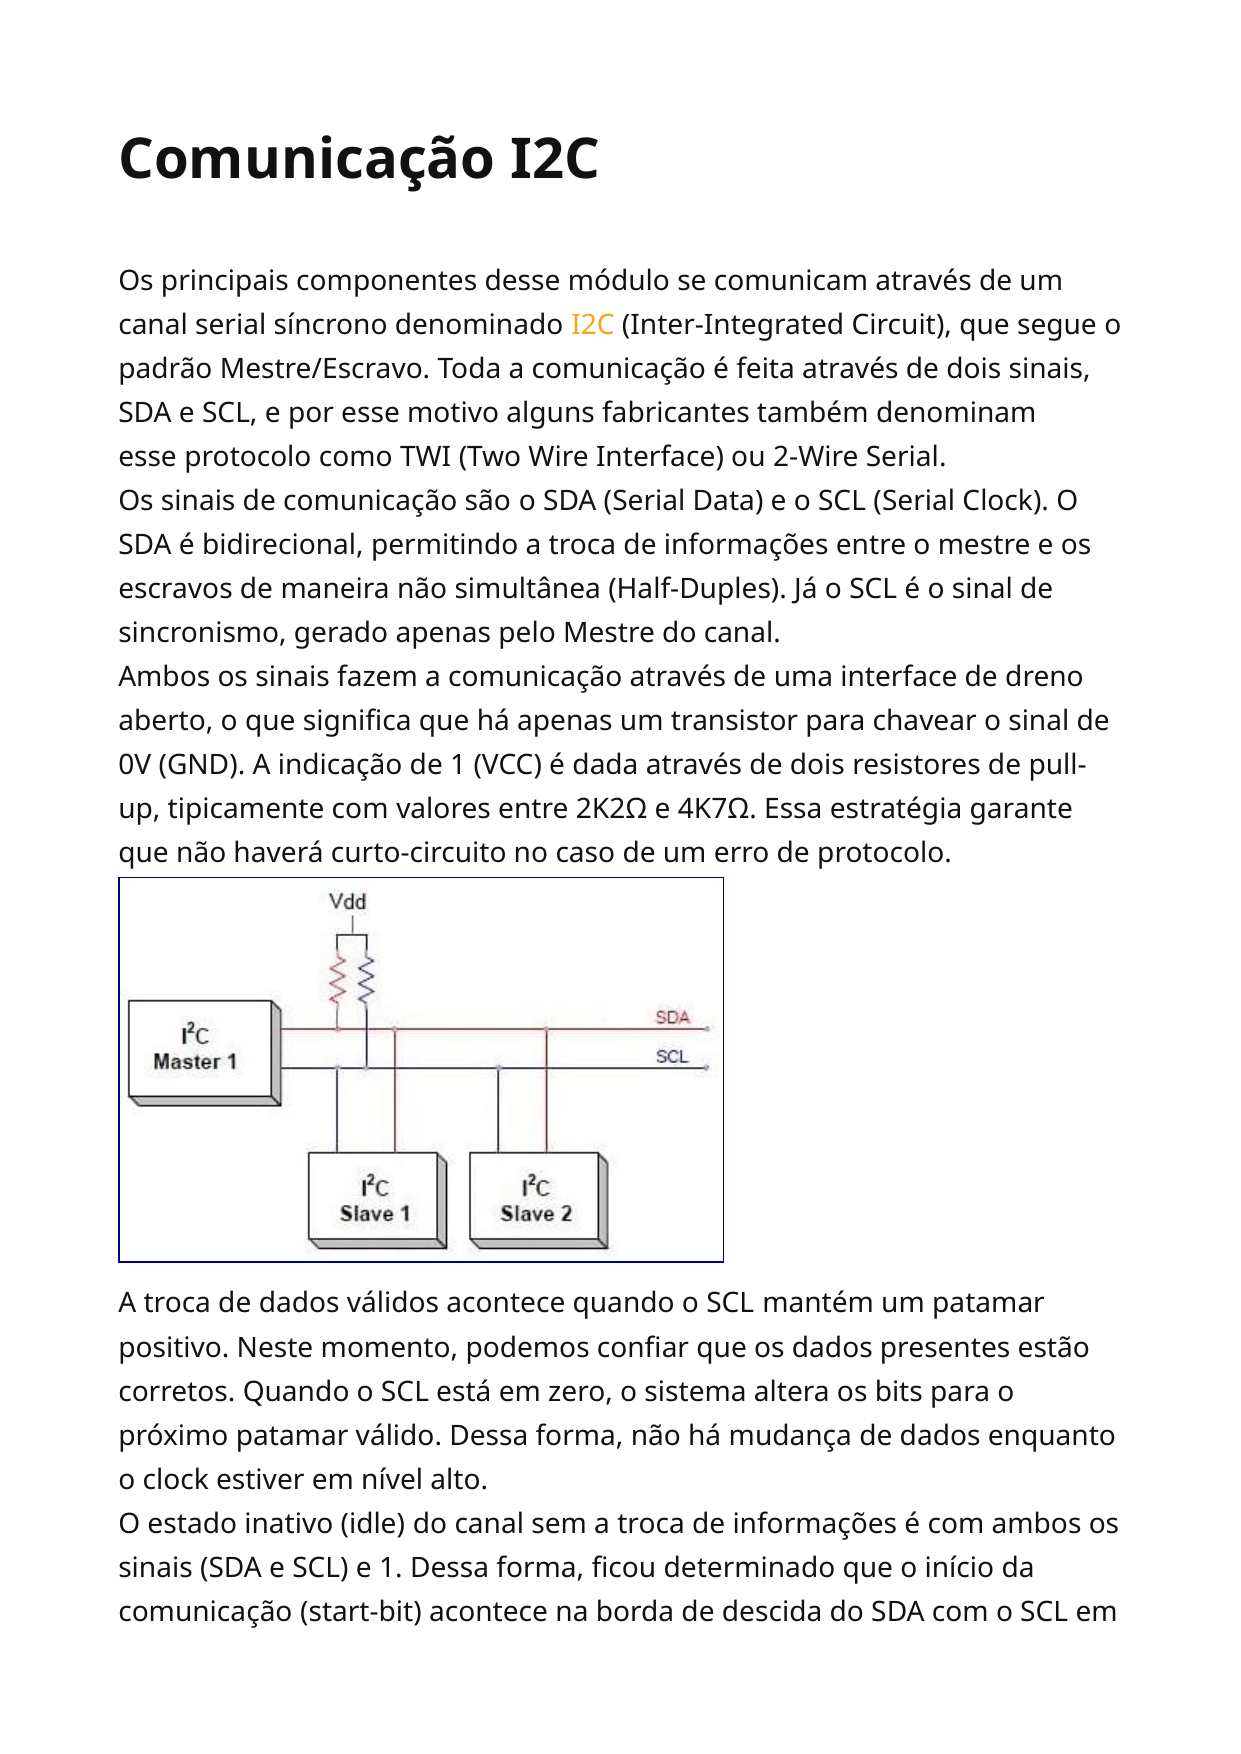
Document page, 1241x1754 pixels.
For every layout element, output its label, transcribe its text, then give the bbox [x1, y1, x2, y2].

picture [120, 878, 723, 1261]
text Os sinais de comunicação são o SDA (Serial Data) e o SCL (Serial Clock). O SDA é bidirecional, permitindo a troca de informações entre o mestre e os escravos de maneira não simultânea (Half-Duples). Já o SCL é o sinal de sincronismo, gerado apenas pelo Mestre do canal. [118, 480, 1122, 651]
subtitle Comunicação I2C [118, 118, 1122, 195]
text Os principais componentes desse módulo se comunicam através de um canal serial síncrono denominado I2C (Inter-Integrated Circuit), que segue o padrão Mestre/Escravo. Toda a comunicação é feita através de dois sinais, SDA e SCL, e por esse motivo alguns fabricantes também denominam esse protocolo como TWI (Two Wire Interface) ou 2-Wire Serial. [118, 260, 1122, 474]
text A troca de dados válidos acontece quando o SCL mantém um patamar positivo. Neste momento, podemos confiar que os dados presentes estão corretos. Quando o SCL está em zero, o sistema altera os bits para o próximo patamar válido. Dessa forma, não há mudança de dados enquanto o clock estiver em nível alto. [118, 1283, 1122, 1497]
text Ambos os sinais fazem a comunicação através de uma interface de dreno aberto, o que significa que há apenas um transistor para chavear o sinal de 0V (GND). A indicação de 1 (VCC) é dada através de dois resistores de pull-up, tipicamente com valores entre 2K2Ω e 4K7Ω. Essa estratégia garante que não haverá curto-circuito no caso de um erro de protocolo. [118, 656, 1122, 871]
text O estado inativo (idle) do canal sem a troca de informações é com ambos os sinais (SDA e SCL) e 1. Dessa forma, ficou determinado que o início da comunicação (start-bit) acontece na borda de descida do SDA com o SCL em [118, 1503, 1122, 1629]
